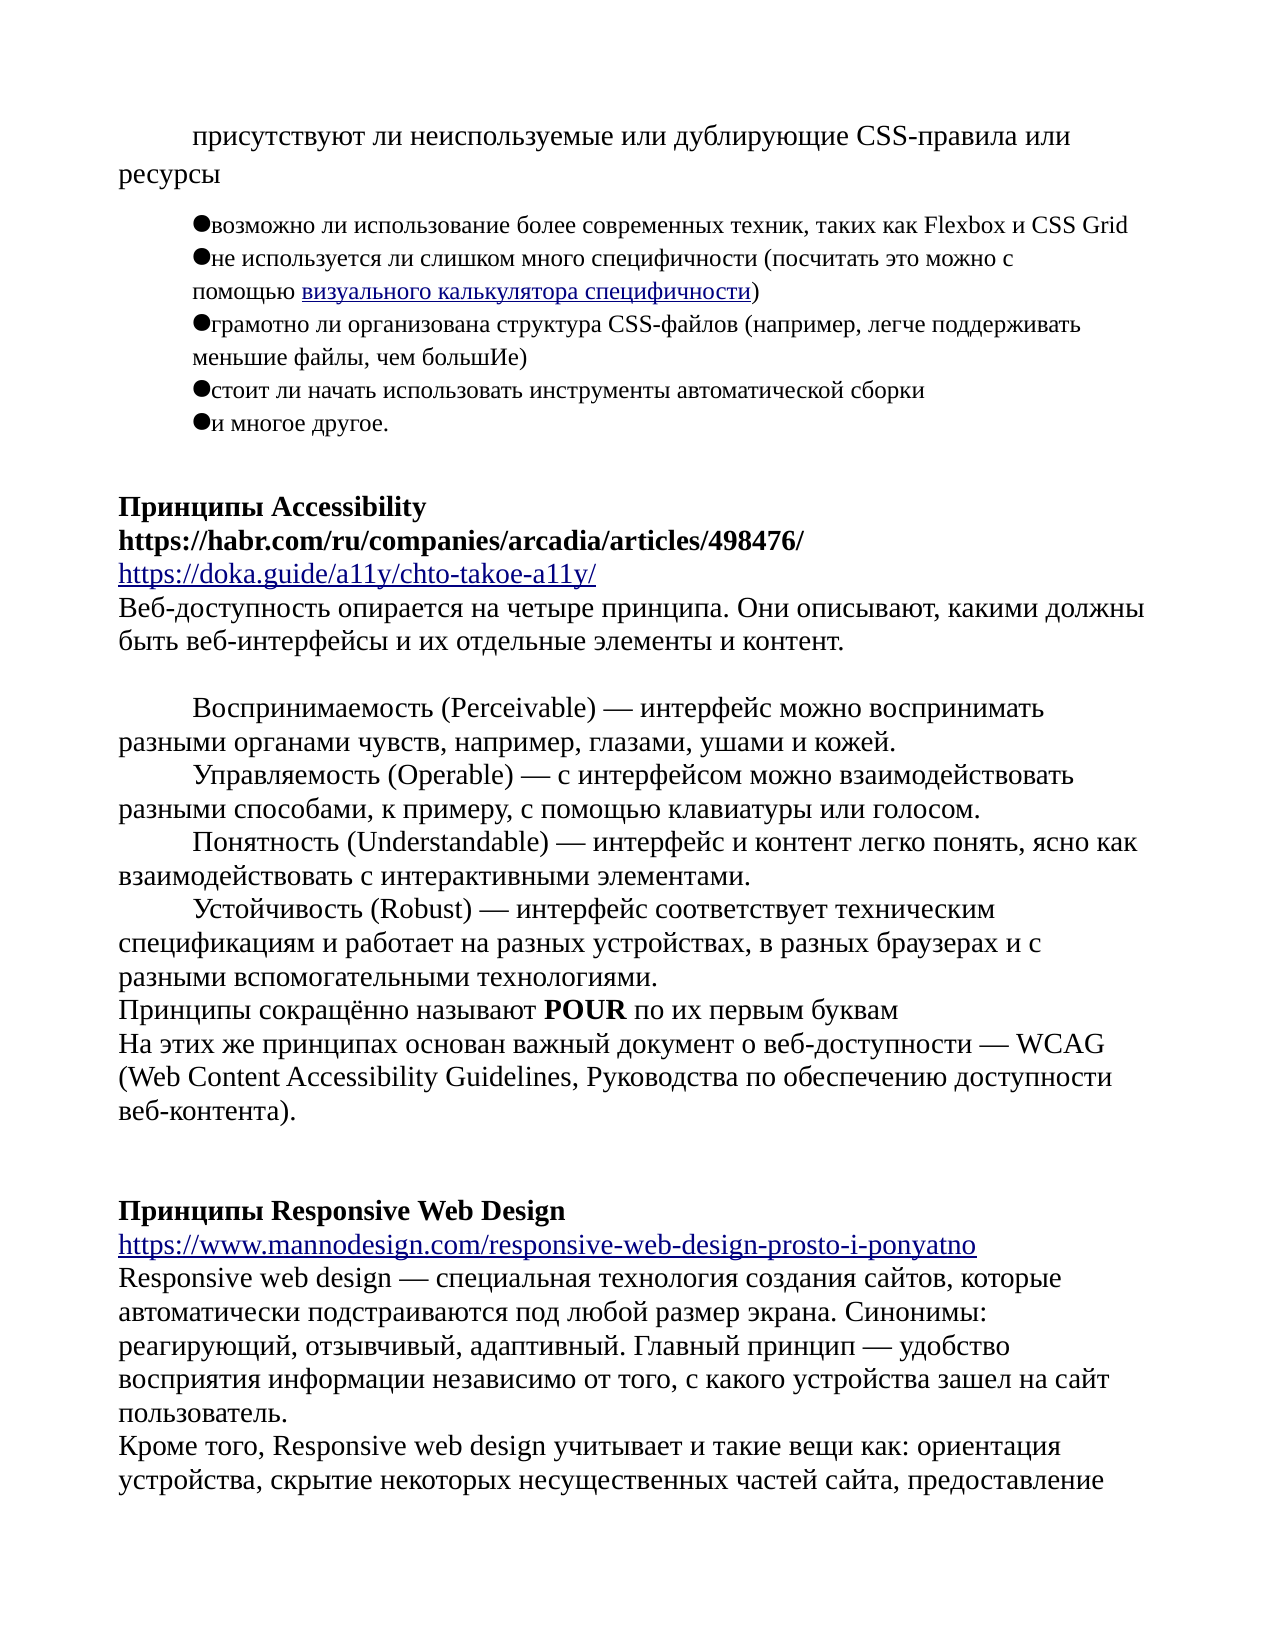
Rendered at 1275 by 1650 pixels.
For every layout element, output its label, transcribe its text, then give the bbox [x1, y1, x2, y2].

text Управляемость (Operable) — с интерфейсом можно взаимодействовать разными способами, к примеру, с помощью клавиатуры или голосом. [118, 757, 1157, 824]
text https://habr.com/ru/companies/arcadia/articles/498476/ [118, 523, 1157, 556]
text Принципы Responsive Web Design [118, 1160, 1157, 1227]
list стоит ли начать использовать инструменты автоматической сборки [118, 375, 1157, 404]
text https://www.mannodesign.com/responsive-web-design-prosto-i-ponyatno [118, 1227, 1157, 1261]
list не используется ли слишком много специфичности (посчитать это можно с помощью визуального калькулятора специфичности) [118, 243, 1157, 304]
text Устойчивость (Robust) — интерфейс соответствует техническим спецификациям и работает на разных устройствах, в разных браузерах и с разными вспомогательными технологиями. Принципы сокращённо называют POUR по их первым буквам [118, 892, 1157, 1026]
text Воспринимаемость (Perceivable) — интерфейс можно воспринимать разными органами чувств, например, глазами, ушами и кожей. [118, 690, 1157, 757]
text Кроме того, Responsive web design учитывает и такие вещи как: ориентация устройства, скрытие некоторых несущественных частей сайта, предоставление [118, 1428, 1157, 1495]
text Принципы Accessibility [118, 456, 1157, 523]
text Responsive web design — специальная технология создания сайтов, которые автоматически подстраиваются под любой размер экрана. Синонимы: реагирующий, отзывчивый, адаптивный. Главный принцип — удобство восприятия информации независимо от того, с какого устройства зашел на сайт пользователь. [118, 1261, 1157, 1428]
list возможно ли использование более современных техник, таких как Flexbox и CSS Grid [118, 210, 1157, 238]
list грамотно ли организована структура CSS-файлов (например, легче поддерживать меньшие файлы, чем большИе) [118, 309, 1157, 371]
text https://doka.guide/a11y/chto-takoe-a11y/ Веб-доступность опирается на четыре принципа. Они описывают, какими должны быть веб-интерфейсы и их отдельные элементы и контент. [118, 556, 1157, 657]
list и многое другое. [118, 408, 1157, 437]
text присутствуют ли неиспользуемые или дублирующие CSS-правила или ресурсы [118, 118, 1157, 190]
text Понятность (Understandable) — интерфейс и контент легко понять, ясно как взаимодействовать с интерактивными элементами. [118, 824, 1157, 892]
text На этих же принципах основан важный документ о веб-доступности — WCAG (Web Content Accessibility Guidelines, Руководства по обеспечению доступности веб-контента). [118, 1026, 1157, 1126]
